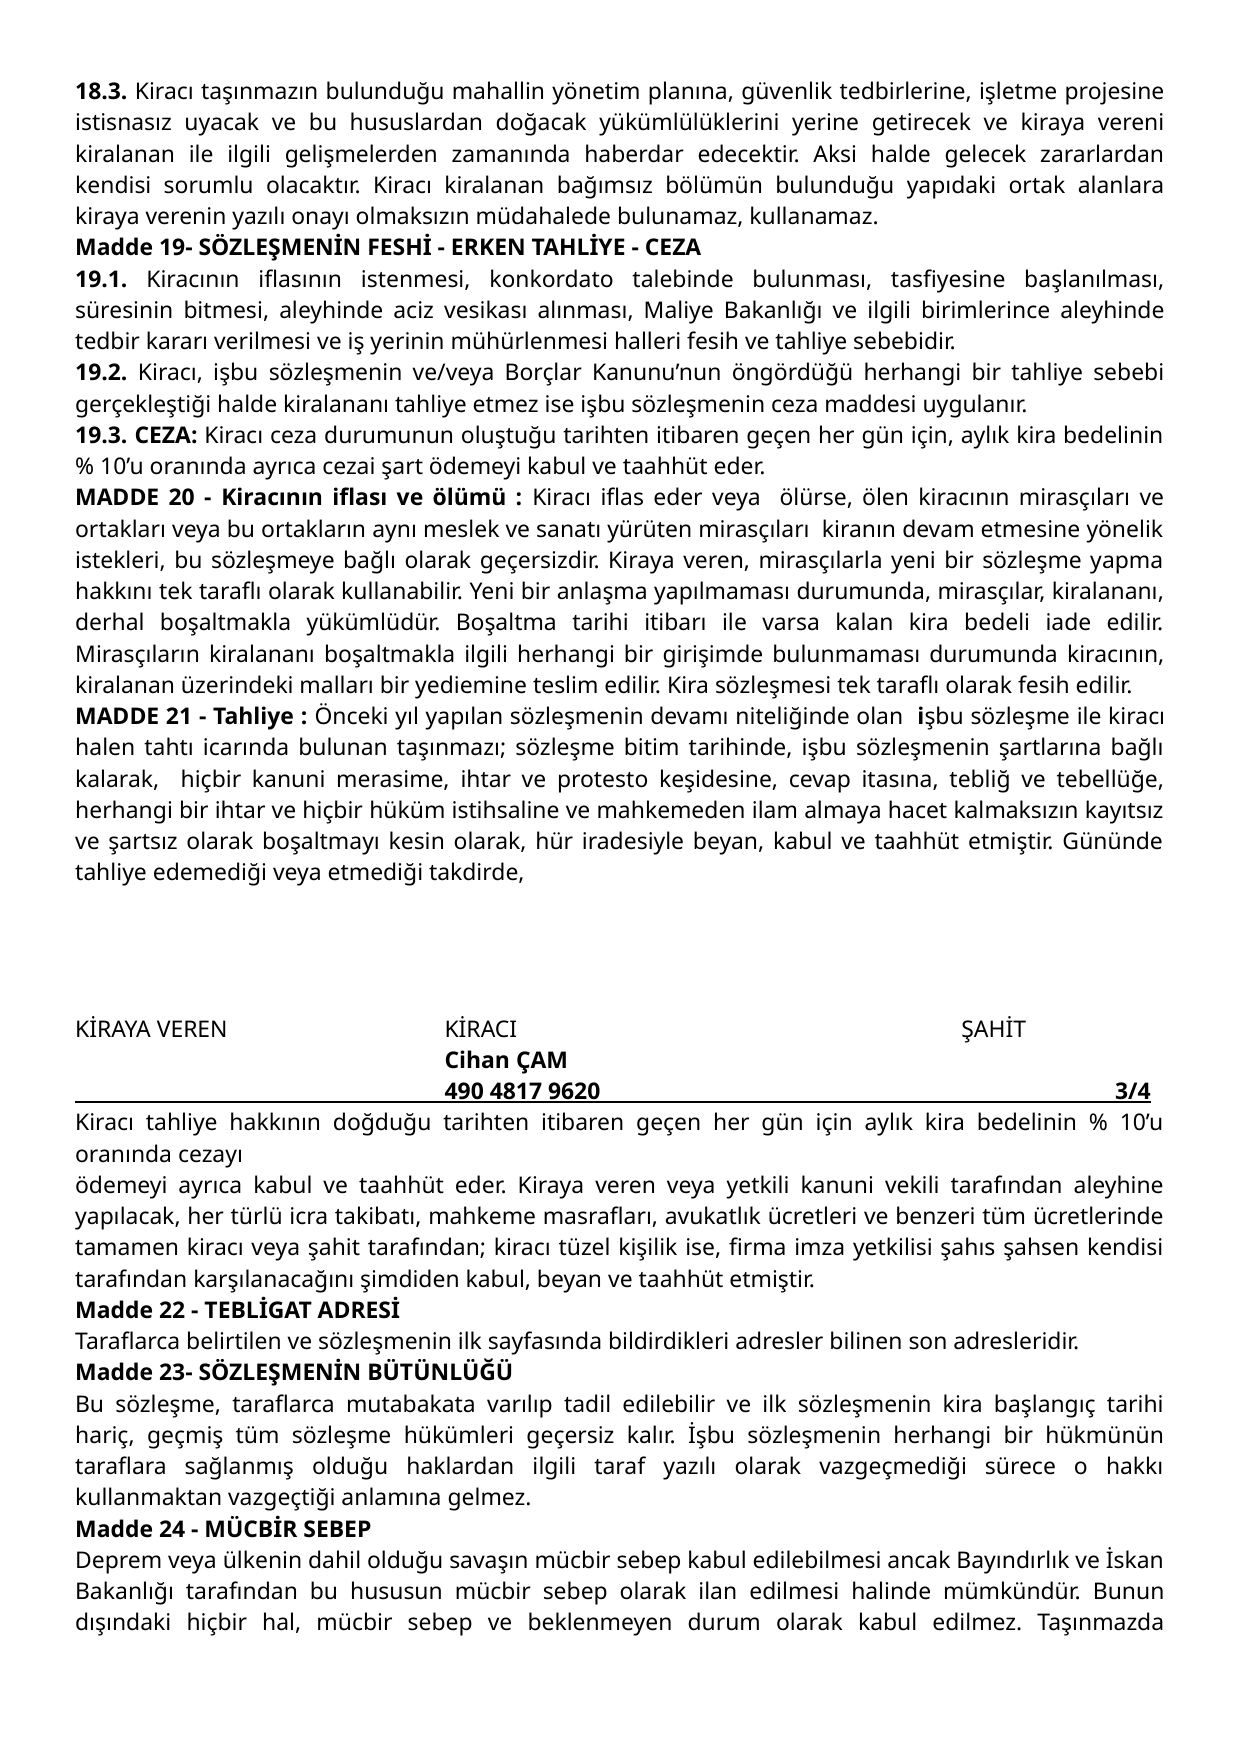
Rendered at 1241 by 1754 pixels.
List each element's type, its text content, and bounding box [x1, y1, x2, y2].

text Deprem veya ülkenin dahil olduğu savaşın mücbir sebep kabul edilebilmesi ancak Bayındırlık ve İskan Bakanlığı tarafından bu hususun mücbir sebep olarak ilan edilmesi halinde mümkündür. Bunun dışındaki hiçbir hal, mücbir sebep ve beklenmeyen durum olarak kabul edilmez. Taşınmazda [75, 1544, 1165, 1637]
text KİRAYA VEREN KİRACI ŞAHİT [75, 1012, 1165, 1044]
text Madde 23- SÖZLEŞMENİN BÜTÜNLÜĞÜ [75, 1356, 1165, 1387]
text Bu sözleşme, taraflarca mutabakata varılıp tadil edilebilir ve ilk sözleşmenin kira başlangıç tarihi hariç, geçmiş tüm sözleşme hükümleri geçersiz kalır. İşbu sözleşmenin herhangi bir hükmünün taraflara sağlanmış olduğu haklardan ilgili taraf yazılı olarak vazgeçmediği sürece o hakkı kullanmaktan vazgeçtiği anlamına gelmez. [75, 1387, 1165, 1512]
text MADDE 20 - Kiracının iflası ve ölümü : Kiracı iflas eder veya ölürse, ölen kiracının mirasçıları ve ortakları veya bu ortakların aynı meslek ve sanatı yürüten mirasçıları kiranın devam etmesine yönelik istekleri, bu sözleşmeye bağlı olarak geçersizdir. Kiraya veren, mirasçılarla yeni bir sözleşme yapma hakkını tek taraflı olarak kullanabilir. Yeni bir anlaşma yapılmaması durumunda, mirasçılar, kiralananı, derhal boşaltmakla yükümlüdür. Boşaltma tarihi itibarı ile varsa kalan kira bedeli iade edilir. Mirasçıların kiralananı boşaltmakla ilgili herhangi bir girişimde bulunmaması durumunda kiracının, kiralanan üzerindeki malları bir yediemine teslim edilir. Kira sözleşmesi tek taraflı olarak fesih edilir. [75, 481, 1165, 700]
text 19.2. Kiracı, işbu sözleşmenin ve/veya Borçlar Kanunu’nun öngördüğü herhangi bir tahliye sebebi gerçekleştiği halde kiralananı tahliye etmez ise işbu sözleşmenin ceza maddesi uygulanır. [75, 356, 1165, 419]
text ödemeyi ayrıca kabul ve taahhüt eder. Kiraya veren veya yetkili kanuni vekili tarafından aleyhine yapılacak, her türlü icra takibatı, mahkeme masrafları, avukatlık ücretleri ve benzeri tüm ücretlerinde tamamen kiracı veya şahit tarafından; kiracı tüzel kişilik ise, firma imza yetkilisi şahıs şahsen kendisi tarafından karşılanacağını şimdiden kabul, beyan ve taahhüt etmiştir. [75, 1169, 1165, 1294]
text Taraflarca belirtilen ve sözleşmenin ilk sayfasında bildirdikleri adresler bilinen son adresleridir. [75, 1325, 1165, 1356]
text 18.3. Kiracı taşınmazın bulunduğu mahallin yönetim planına, güvenlik tedbirlerine, işletme projesine istisnasız uyacak ve bu hususlardan doğacak yükümlülüklerini yerine getirecek ve kiraya vereni kiralanan ile ilgili gelişmelerden zamanında haberdar edecektir. Aksi halde gelecek zararlardan kendisi sorumlu olacaktır. Kiracı kiralanan bağımsız bölümün bulunduğu yapıdaki ortak alanlara kiraya verenin yazılı onayı olmaksızın müdahalede bulunamaz, kullanamaz. [75, 75, 1165, 231]
text Madde 19- SÖZLEŞMENİN FESHİ - ERKEN TAHLİYE - CEZA [75, 231, 1165, 262]
text Kiracı tahliye hakkının doğduğu tarihten itibaren geçen her gün için aylık kira bedelinin % 10’u oranında cezayı [75, 1106, 1165, 1169]
text Madde 24 - MÜCBİR SEBEP [75, 1512, 1165, 1544]
text MADDE 21 - Tahliye : Önceki yıl yapılan sözleşmenin devamı niteliğinde olan işbu sözleşme ile kiracı halen tahtı icarında bulunan taşınmazı; sözleşme bitim tarihinde, işbu sözleşmenin şartlarına bağlı kalarak, hiçbir kanuni merasime, ihtar ve protesto keşidesine, cevap itasına, tebliğ ve tebellüğe, herhangi bir ihtar ve hiçbir hüküm istihsaline ve mahkemeden ilam almaya hacet kalmaksızın kayıtsız ve şartsız olarak boşaltmayı kesin olarak, hür iradesiyle beyan, kabul ve taahhüt etmiştir. Gününde tahliye edemediği veya etmediği takdirde, [75, 700, 1165, 887]
text 19.1. Kiracının iflasının istenmesi, konkordato talebinde bulunması, tasfiyesine başlanılması, süresinin bitmesi, aleyhinde aciz vesikası alınması, Maliye Bakanlığı ve ilgili birimlerince aleyhinde tedbir kararı verilmesi ve iş yerinin mühürlenmesi halleri fesih ve tahliye sebebidir. [75, 262, 1165, 356]
text Cihan ÇAM 490 4817 9620 3/4 [75, 1044, 1165, 1106]
text Madde 22 - TEBLİGAT ADRESİ [75, 1294, 1165, 1325]
text 19.3. CEZA: Kiracı ceza durumunun oluştuğu tarihten itibaren geçen her gün için, aylık kira bedelinin % 10’u oranında ayrıca cezai şart ödemeyi kabul ve taahhüt eder. [75, 419, 1165, 481]
